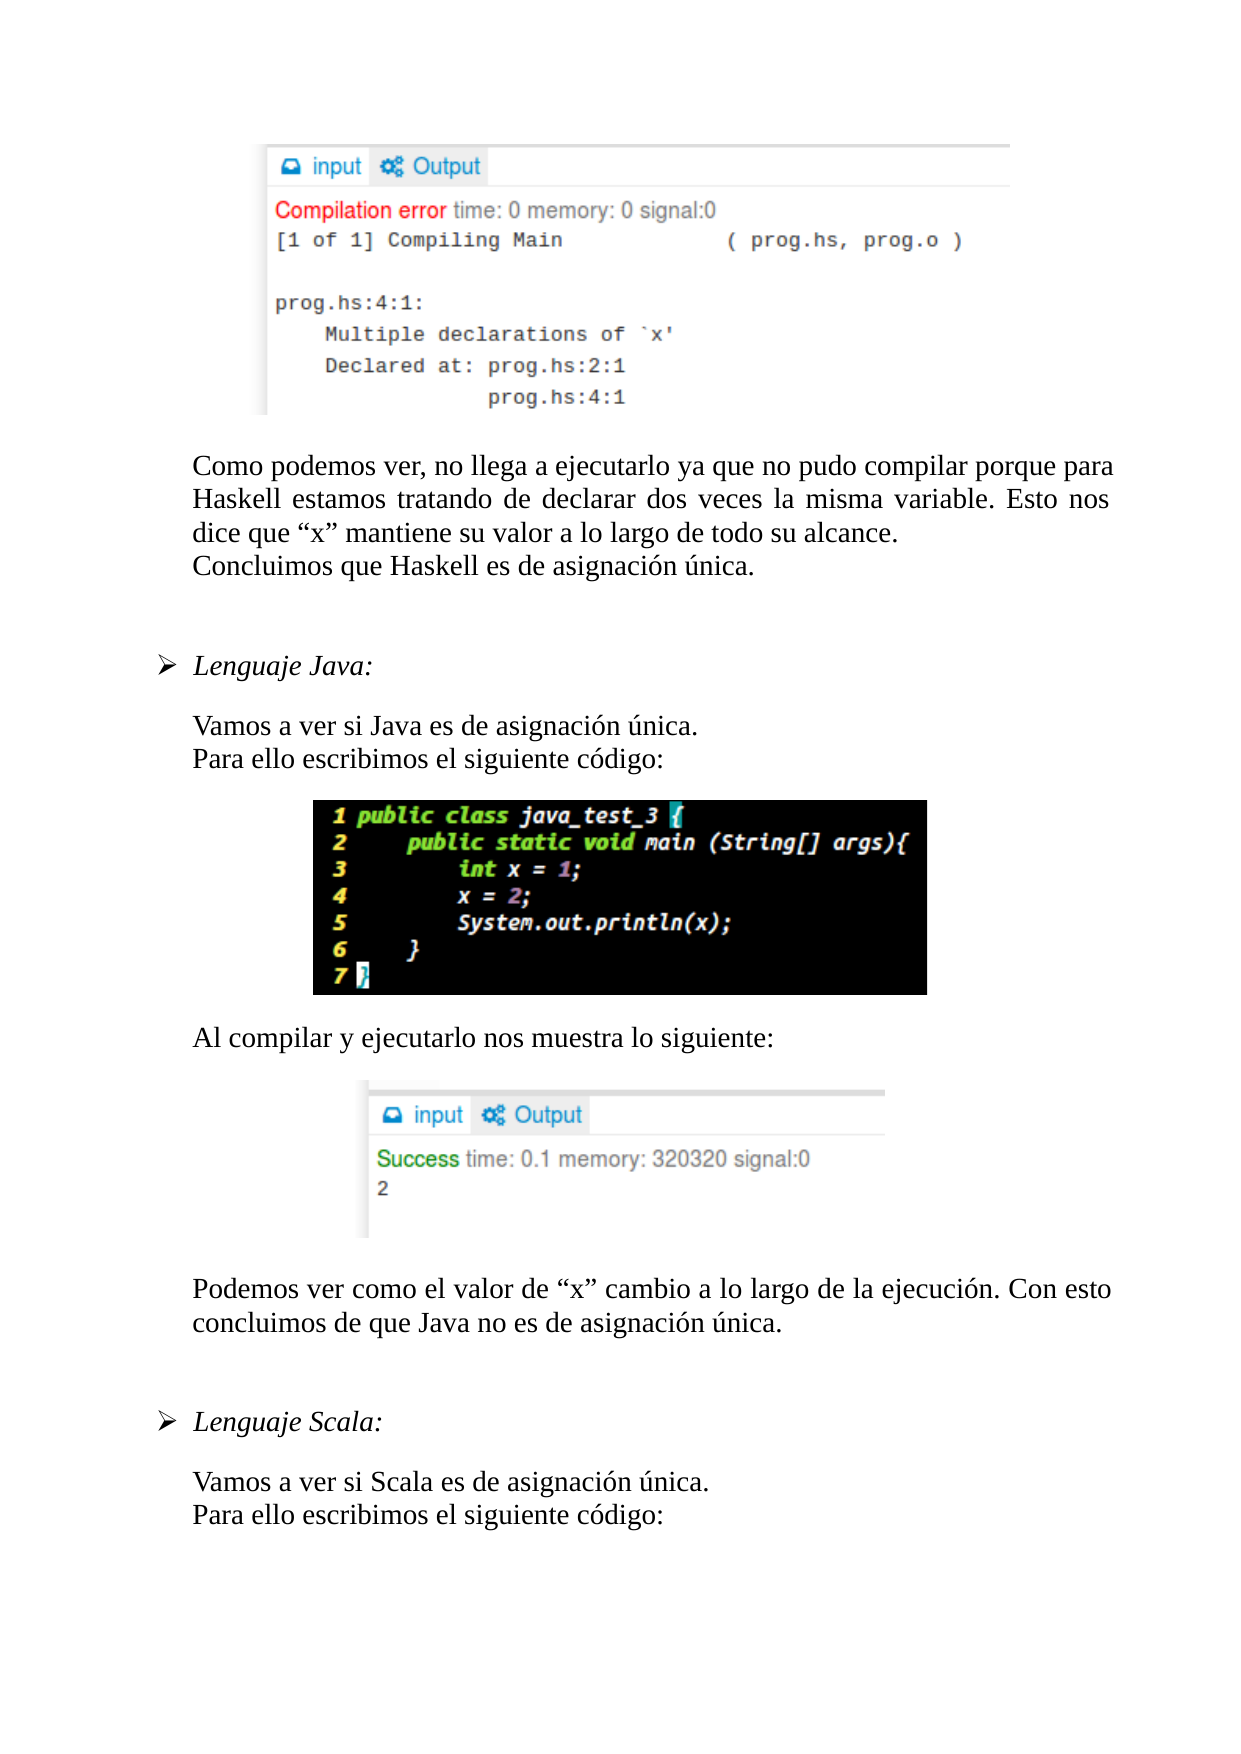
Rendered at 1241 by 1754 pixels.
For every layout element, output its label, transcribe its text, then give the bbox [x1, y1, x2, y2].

text Vamos a ver si Scala es de asignación única. [118, 1464, 1122, 1497]
picture [313, 800, 928, 995]
picture [230, 144, 1010, 415]
text Vamos a ver si Java es de asignación única. [118, 708, 1122, 741]
text Como podemos ver, no llega a ejecutarlo ya que no pudo compilar porque para Haskell estamos tratando de declarar dos veces la misma variable. Esto nos dice que “x” mantiene su valor a lo largo de todo su alcance. [118, 448, 1122, 548]
text Podemos ver como el valor de “x” cambio a lo largo de la ejecución. Con esto concluimos de que Java no es de asignación única. [118, 1271, 1122, 1338]
list Lenguaje Java: [156, 648, 1122, 682]
picture [355, 1080, 885, 1238]
text Al compilar y ejecutarlo nos muestra lo siguiente: [118, 1020, 1122, 1054]
text Para ello escribimos el siguiente código: [118, 741, 1122, 775]
list Lenguaje Scala: [156, 1404, 1122, 1438]
text Concluimos que Haskell es de asignación única. [118, 548, 1122, 582]
text Para ello escribimos el siguiente código: [118, 1497, 1122, 1531]
